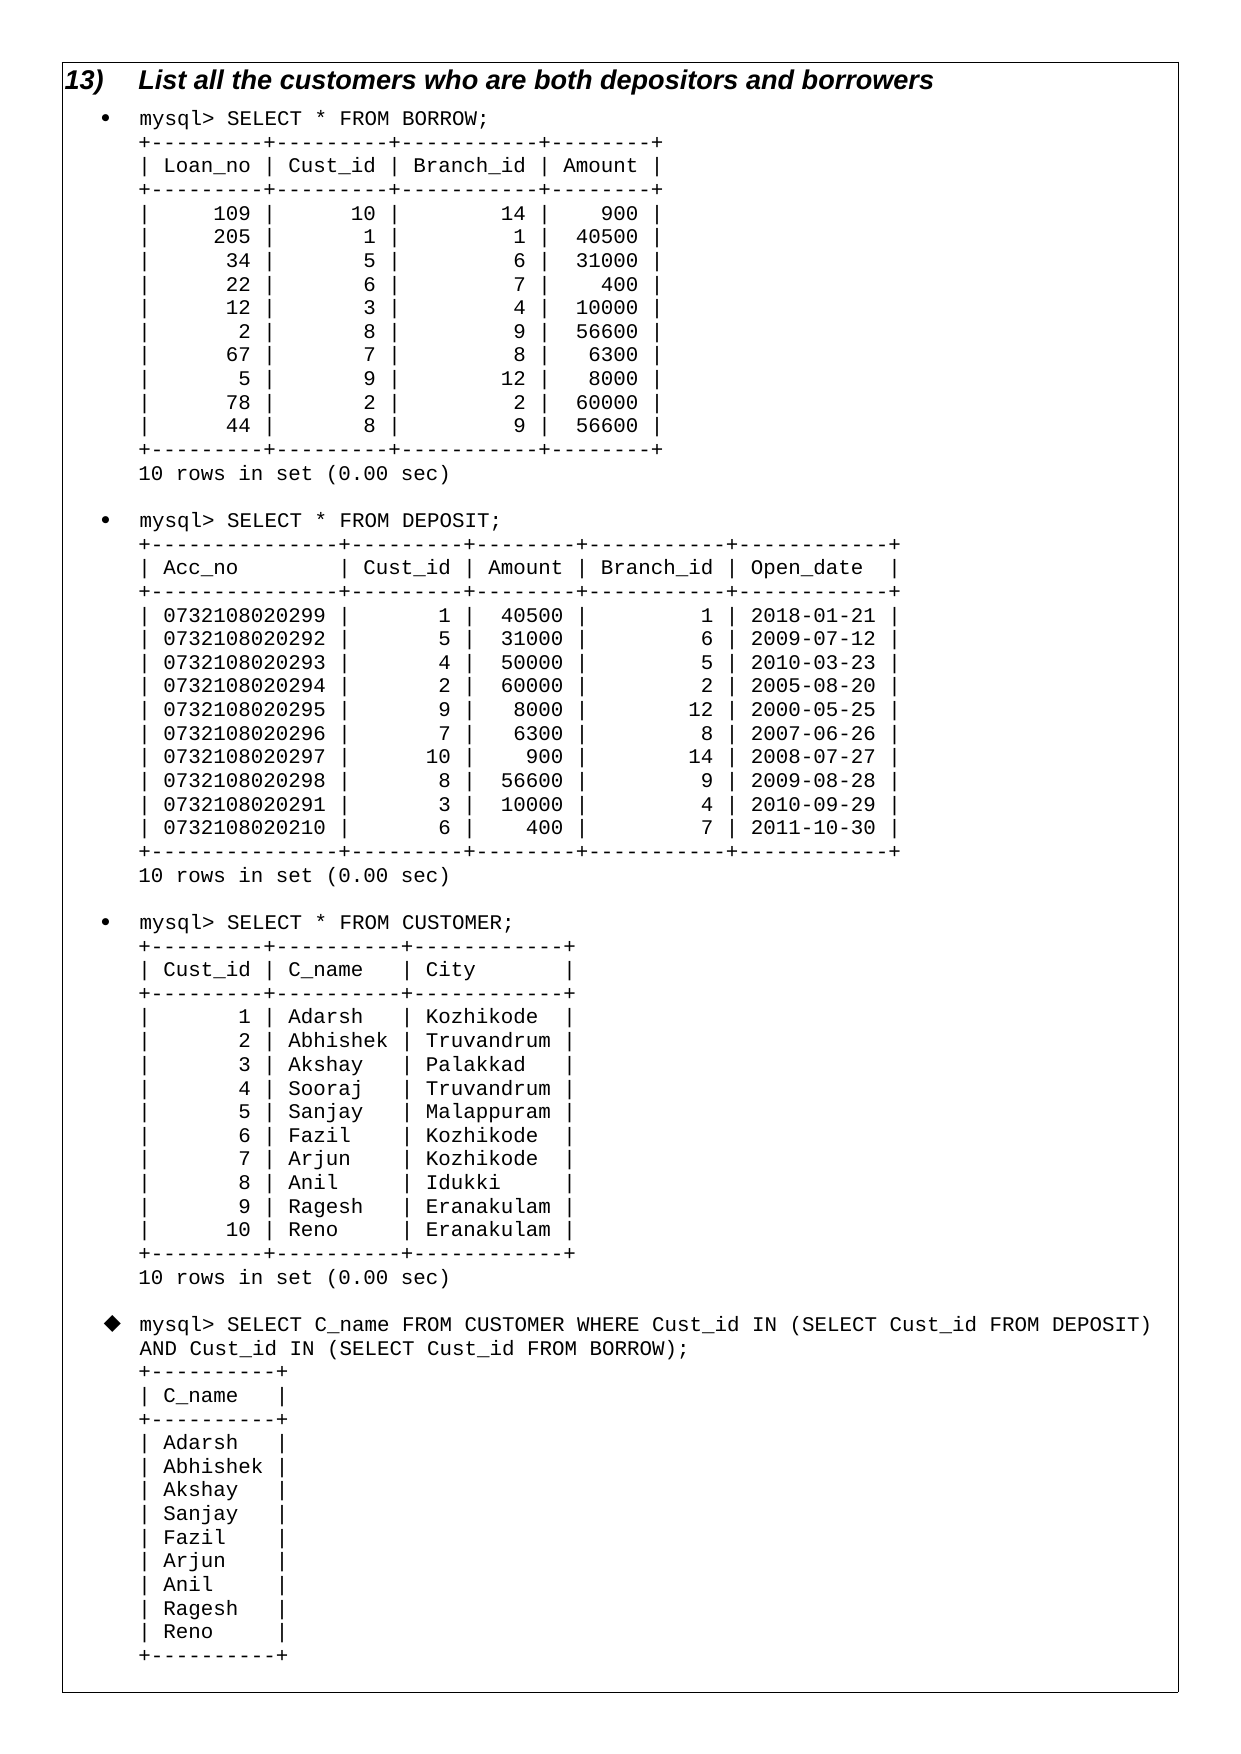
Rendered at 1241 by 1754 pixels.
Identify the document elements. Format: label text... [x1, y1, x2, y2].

text | 0732108020298 | 8 | 56600 | 9 | 2009-08-28 | [138, 770, 1176, 794]
text 10 rows in set (0.00 sec) [138, 865, 1176, 888]
text | 205 | 1 | 1 | 40500 | [138, 226, 1176, 250]
text | 8 | Anil | Idukki | [138, 1172, 1176, 1196]
text | Ragesh | [138, 1598, 1176, 1621]
text | 78 | 2 | 2 | 60000 | [138, 392, 1176, 415]
text | 10 | Reno | Eranakulam | [138, 1219, 1176, 1243]
text | 7 | Arjun | Kozhikode | [138, 1148, 1176, 1172]
text | Adarsh | [138, 1432, 1176, 1456]
text | Fazil | [138, 1527, 1176, 1550]
text | 0732108020291 | 3 | 10000 | 4 | 2010-09-29 | [138, 794, 1176, 817]
text | 0732108020210 | 6 | 400 | 7 | 2011-10-30 | [138, 817, 1176, 841]
text | C_name | [138, 1385, 1176, 1408]
text +---------+----------+------------+ [138, 1243, 1176, 1267]
text | Acc_no | Cust_id | Amount | Branch_id | Open_date | [138, 557, 1176, 581]
text +---------+----------+------------+ [138, 983, 1176, 1007]
text | 67 | 7 | 8 | 6300 | [138, 344, 1176, 368]
text | Anil | [138, 1574, 1176, 1598]
text | Sanjay | [138, 1503, 1176, 1527]
text | 44 | 8 | 9 | 56600 | [138, 415, 1176, 439]
text | Akshay | [138, 1479, 1176, 1503]
text | 3 | Akshay | Palakkad | [138, 1054, 1176, 1077]
text | 22 | 6 | 7 | 400 | [138, 273, 1176, 297]
text +---------+---------+-----------+--------+ [138, 439, 1176, 463]
text +---------+---------+-----------+--------+ [138, 179, 1176, 203]
text | 34 | 5 | 6 | 31000 | [138, 250, 1176, 273]
text +---------+---------+-----------+--------+ [138, 132, 1176, 155]
text | 2 | 8 | 9 | 56600 | [138, 321, 1176, 344]
subtitle List all the customers who are both depositors and borrowers [64, 64, 1176, 96]
list mysql> SELECT * FROM BORROW; [102, 108, 1176, 132]
list mysql> SELECT C_name FROM CUSTOMER WHERE Cust_id IN (SELECT Cust_id FROM DEPOSIT) AND Cust_id IN (SELECT Cust_id FROM BORROW); [102, 1314, 1176, 1361]
text 10 rows in set (0.00 sec) [138, 1267, 1176, 1290]
text +----------+ [138, 1408, 1176, 1432]
text | Loan_no | Cust_id | Branch_id | Amount | [138, 155, 1176, 179]
list mysql> SELECT * FROM DEPOSIT; [102, 510, 1176, 534]
text | Reno | [138, 1621, 1176, 1645]
text +---------------+---------+--------+-----------+------------+ [138, 581, 1176, 604]
text +---------------+---------+--------+-----------+------------+ [138, 841, 1176, 865]
text | 109 | 10 | 14 | 900 | [138, 203, 1176, 226]
text | 5 | Sanjay | Malappuram | [138, 1101, 1176, 1125]
text | Cust_id | C_name | City | [138, 959, 1176, 983]
text | 0732108020295 | 9 | 8000 | 12 | 2000-05-25 | [138, 699, 1176, 723]
text | 4 | Sooraj | Truvandrum | [138, 1077, 1176, 1101]
text | 1 | Adarsh | Kozhikode | [138, 1007, 1176, 1030]
text | 2 | Abhishek | Truvandrum | [138, 1030, 1176, 1054]
text | Arjun | [138, 1550, 1176, 1574]
text +---------+----------+------------+ [138, 936, 1176, 959]
text | 0732108020292 | 5 | 31000 | 6 | 2009-07-12 | [138, 628, 1176, 652]
text | 0732108020294 | 2 | 60000 | 2 | 2005-08-20 | [138, 676, 1176, 699]
text +----------+ [138, 1361, 1176, 1385]
text | Abhishek | [138, 1456, 1176, 1479]
text | 12 | 3 | 4 | 10000 | [138, 297, 1176, 321]
text | 9 | Ragesh | Eranakulam | [138, 1196, 1176, 1219]
text | 0732108020299 | 1 | 40500 | 1 | 2018-01-21 | [138, 604, 1176, 628]
list mysql> SELECT * FROM CUSTOMER; [102, 912, 1176, 936]
text +---------------+---------+--------+-----------+------------+ [138, 534, 1176, 557]
text | 5 | 9 | 12 | 8000 | [138, 368, 1176, 392]
text | 0732108020293 | 4 | 50000 | 5 | 2010-03-23 | [138, 652, 1176, 676]
text | 0732108020296 | 7 | 6300 | 8 | 2007-06-26 | [138, 723, 1176, 746]
text 10 rows in set (0.00 sec) [138, 463, 1176, 486]
text | 0732108020297 | 10 | 900 | 14 | 2008-07-27 | [138, 746, 1176, 770]
text +----------+ [138, 1645, 1176, 1669]
text | 6 | Fazil | Kozhikode | [138, 1125, 1176, 1148]
